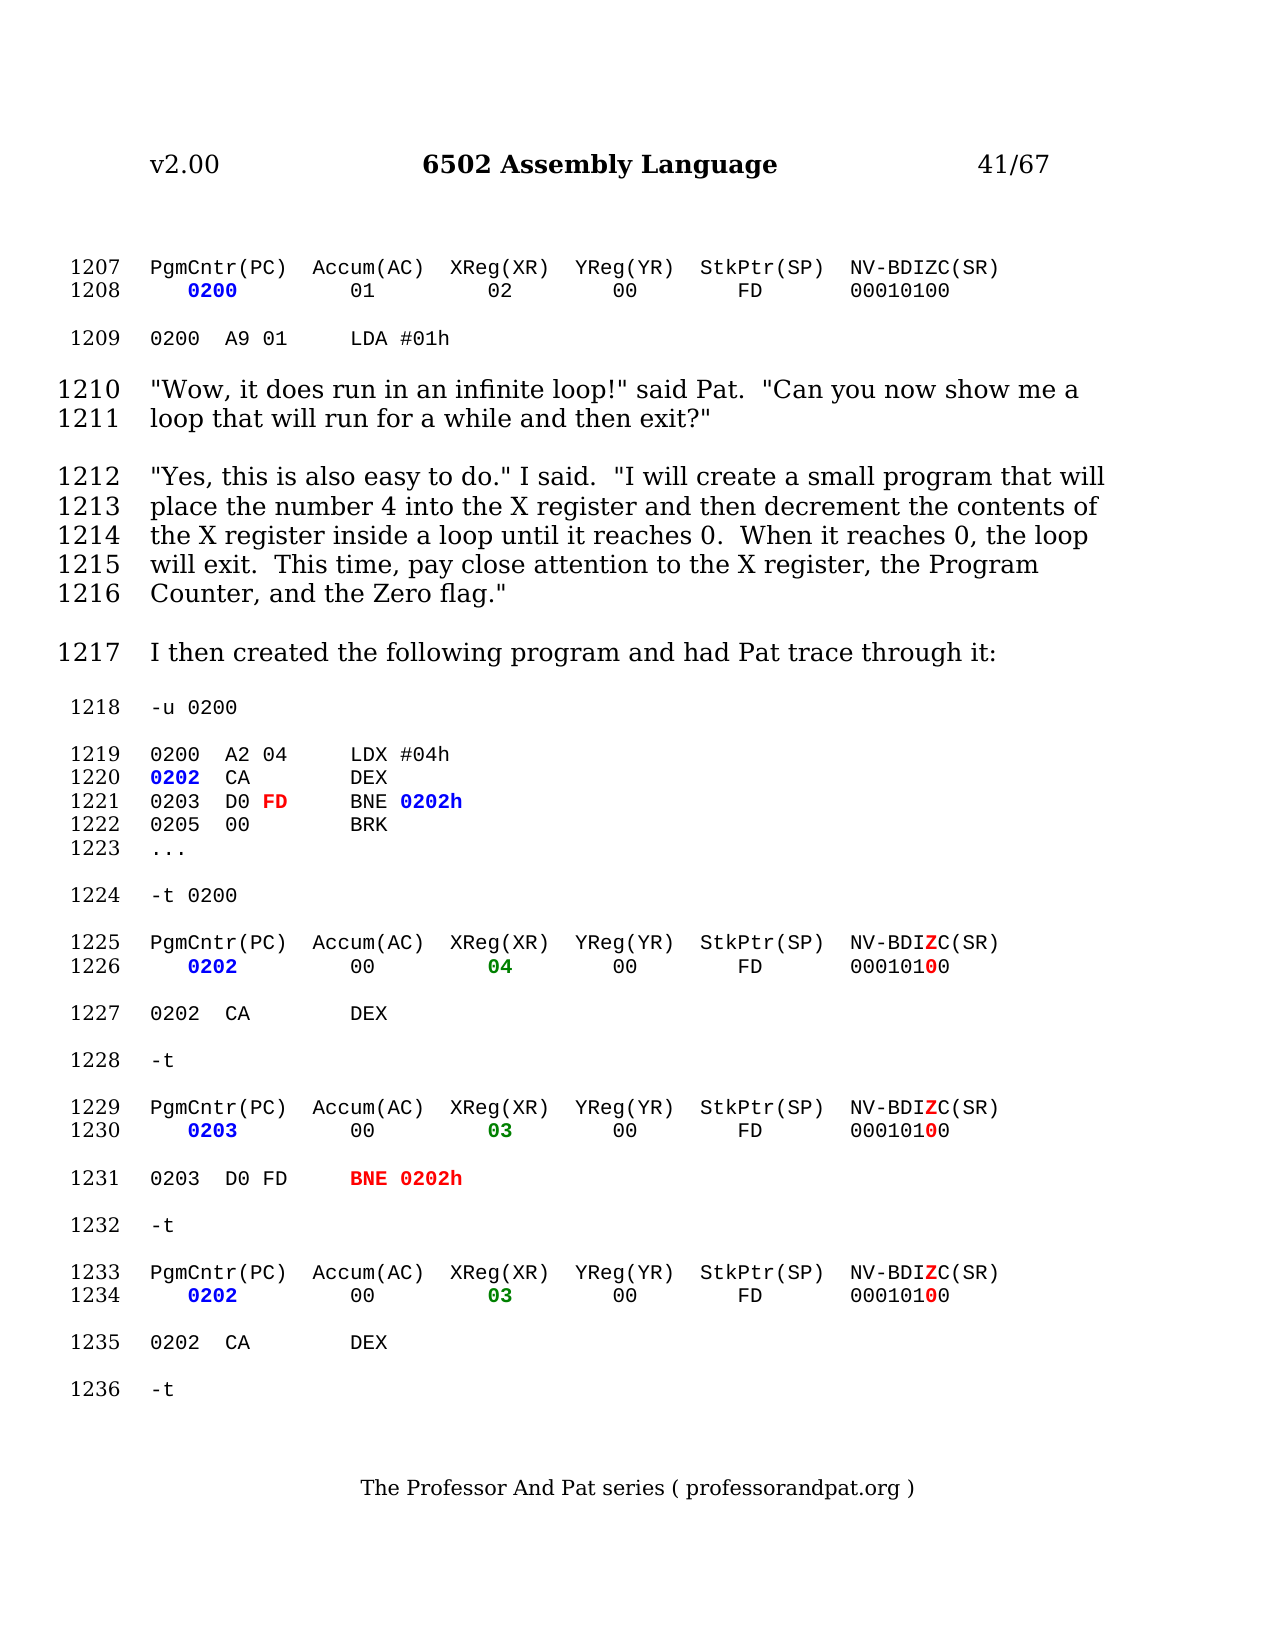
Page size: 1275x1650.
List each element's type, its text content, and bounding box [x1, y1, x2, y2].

text PgmCntr(PC) Accum(AC) XReg(XR) YReg(YR) StkPtr(SP) NV-BDIZC(SR) [150, 1097, 1125, 1121]
text -t 0200 [150, 885, 1125, 909]
text 0202 CA DEX [150, 767, 1125, 791]
text 0200 A9 01 LDA #01h [150, 328, 1125, 351]
text 0200 01 02 00 FD 00010100 [150, 281, 1125, 304]
text "Wow, it does run in an infinite loop!" said Pat. "Can you now show me a loop that will run for a while and then exit?" [150, 375, 1125, 433]
text 0202 00 04 00 FD 00010100 [150, 956, 1125, 979]
text 0203 D0 FD BNE 0202h [150, 791, 1125, 814]
text -t [150, 1215, 1125, 1238]
text 0200 A2 04 LDX #04h [150, 744, 1125, 767]
text 0203 00 03 00 FD 00010100 [150, 1121, 1125, 1144]
text ... [150, 838, 1125, 862]
text I then created the following program and had Pat trace through it: [150, 638, 1125, 667]
text PgmCntr(PC) Accum(AC) XReg(XR) YReg(YR) StkPtr(SP) NV-BDIZC(SR) [150, 932, 1125, 956]
text -t [150, 1050, 1125, 1073]
text 0202 CA DEX [150, 1003, 1125, 1026]
text PgmCntr(PC) Accum(AC) XReg(XR) YReg(YR) StkPtr(SP) NV-BDIZC(SR) [150, 1262, 1125, 1285]
text 0202 CA DEX [150, 1332, 1125, 1356]
text 0205 00 BRK [150, 814, 1125, 838]
text -u 0200 [150, 697, 1125, 720]
text 0203 D0 FD BNE 0202h [150, 1168, 1125, 1191]
text PgmCntr(PC) Accum(AC) XReg(XR) YReg(YR) StkPtr(SP) NV-BDIZC(SR) [150, 257, 1125, 281]
text -t [150, 1379, 1125, 1403]
text 0202 00 03 00 FD 00010100 [150, 1285, 1125, 1309]
text "Yes, this is also easy to do." I said. "I will create a small program that will place the number 4 into the X register and then decrement the contents of the X register inside a loop until it reaches 0. When it reaches 0, the loop will exit. This time, pay close attention to the X register, the Program Counter, and the Zero flag." [150, 463, 1125, 609]
